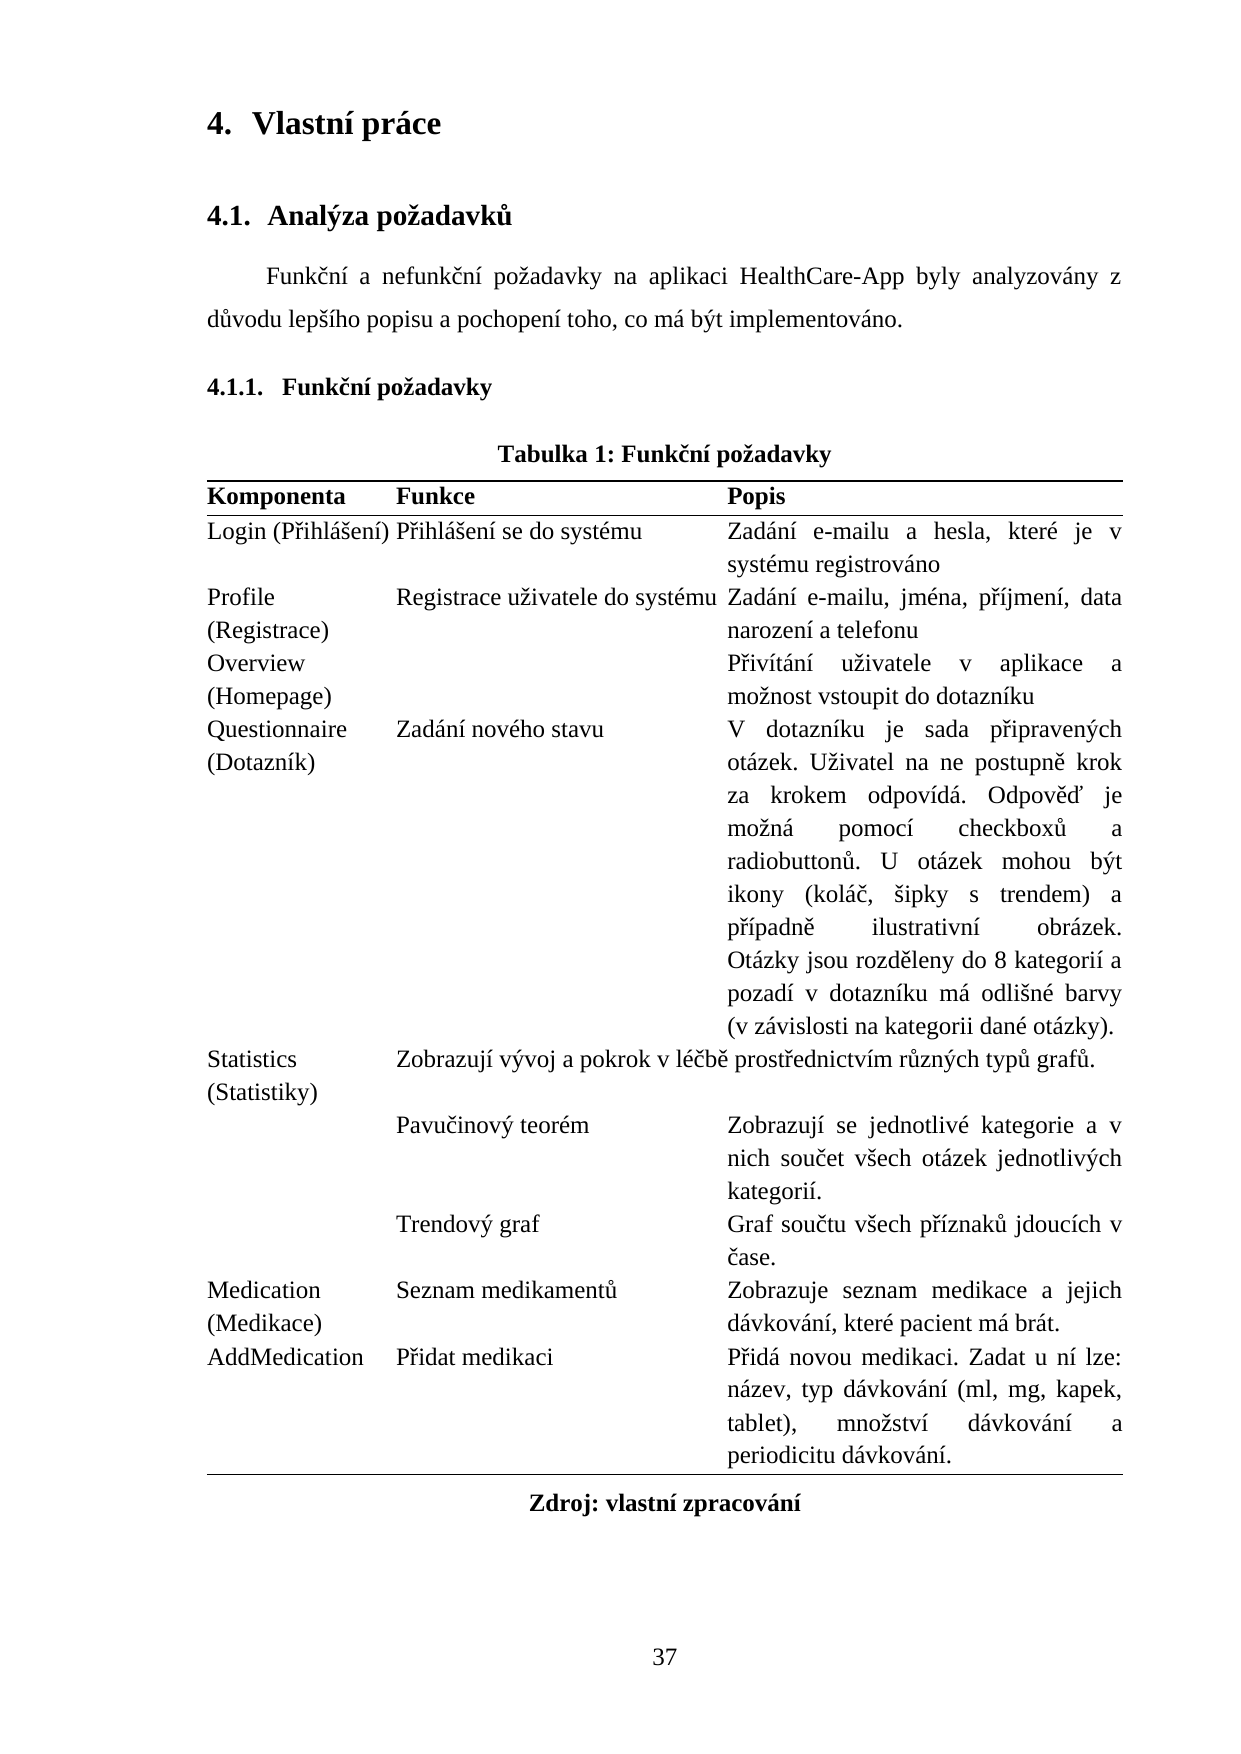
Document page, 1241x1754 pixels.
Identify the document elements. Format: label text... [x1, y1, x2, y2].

table_cell [207, 1210, 396, 1276]
subtitle Funkční požadavky [207, 372, 1122, 401]
table_cell Profile (Registrace) [207, 582, 396, 648]
subtitle Vlastní práce [207, 103, 1122, 142]
subtitle Analýza požadavků [207, 198, 1122, 232]
table_cell Registrace uživatele do systému [396, 582, 727, 648]
table_cell AddMedication [207, 1342, 396, 1474]
table_cell Seznam medikamentů [396, 1276, 727, 1342]
table_header Popis [727, 482, 1122, 514]
table_header Komponenta [207, 482, 396, 514]
table_cell Overview (Homepage) [207, 648, 396, 714]
table_cell Zadání nového stavu [396, 714, 727, 1044]
table_cell Pavučinový teorém [396, 1110, 727, 1209]
table_cell Questionnaire (Dotazník) [207, 714, 396, 1044]
table_cell Zobrazují se jednotlivé kategorie a v nich součet všech otázek jednotlivých kategorií. [727, 1110, 1122, 1209]
table_cell Zadání e-mailu a hesla, které je v systému registrováno [727, 516, 1122, 582]
table_cell Graf součtu všech příznaků jdoucích v čase. [727, 1210, 1122, 1276]
table_cell Přidat medikaci [396, 1342, 727, 1474]
table_cell Zobrazuje seznam medikace a jejich dávkování, které pacient má brát. [727, 1276, 1122, 1342]
text Funkční a nefunkční požadavky na aplikaci HealthCare-App byly analyzovány z důvodu lepšího popisu a pochopení toho, co má být implementováno. [207, 261, 1122, 333]
table_header Funkce [396, 482, 727, 514]
text Tabulka 1: Funkční požadavky [207, 439, 1122, 467]
table_cell Přidá novou medikaci. Zadat u ní lze: název, typ dávkování (ml, mg, kapek, tablet), množství dávkování a periodicitu dávkování. [727, 1342, 1122, 1474]
table_cell Zobrazují vývoj a pokrok v léčbě prostřednictvím různých typů grafů. [396, 1044, 1122, 1110]
table_cell Medication (Medikace) [207, 1276, 396, 1342]
table_cell Přivítání uživatele v aplikace a možnost vstoupit do dotazníku [727, 648, 1122, 714]
table_cell [396, 648, 727, 714]
table_cell Přihlášení se do systému [396, 516, 727, 582]
table_cell Statistics (Statistiky) [207, 1044, 396, 1110]
table_cell Trendový graf [396, 1210, 727, 1276]
table_cell V dotazníku je sada připravených otázek. Uživatel na ne postupně krok za krokem odpovídá. Odpověď je možná pomocí checkboxů a radiobuttonů. U otázek mohou být ikony (koláč, šipky s trendem) a případně ilustrativní obrázek. Otázky jsou rozděleny do 8 kategorií a pozadí v dotazníku má odlišné barvy (v závislosti na kategorii dané otázky). [727, 714, 1122, 1044]
text Zdroj: vlastní zpracování [207, 1488, 1122, 1516]
table_cell Login (Přihlášení) [207, 516, 396, 582]
table_cell Zadání e-mailu, jména, příjmení, data narození a telefonu [727, 582, 1122, 648]
table_cell [207, 1110, 396, 1209]
